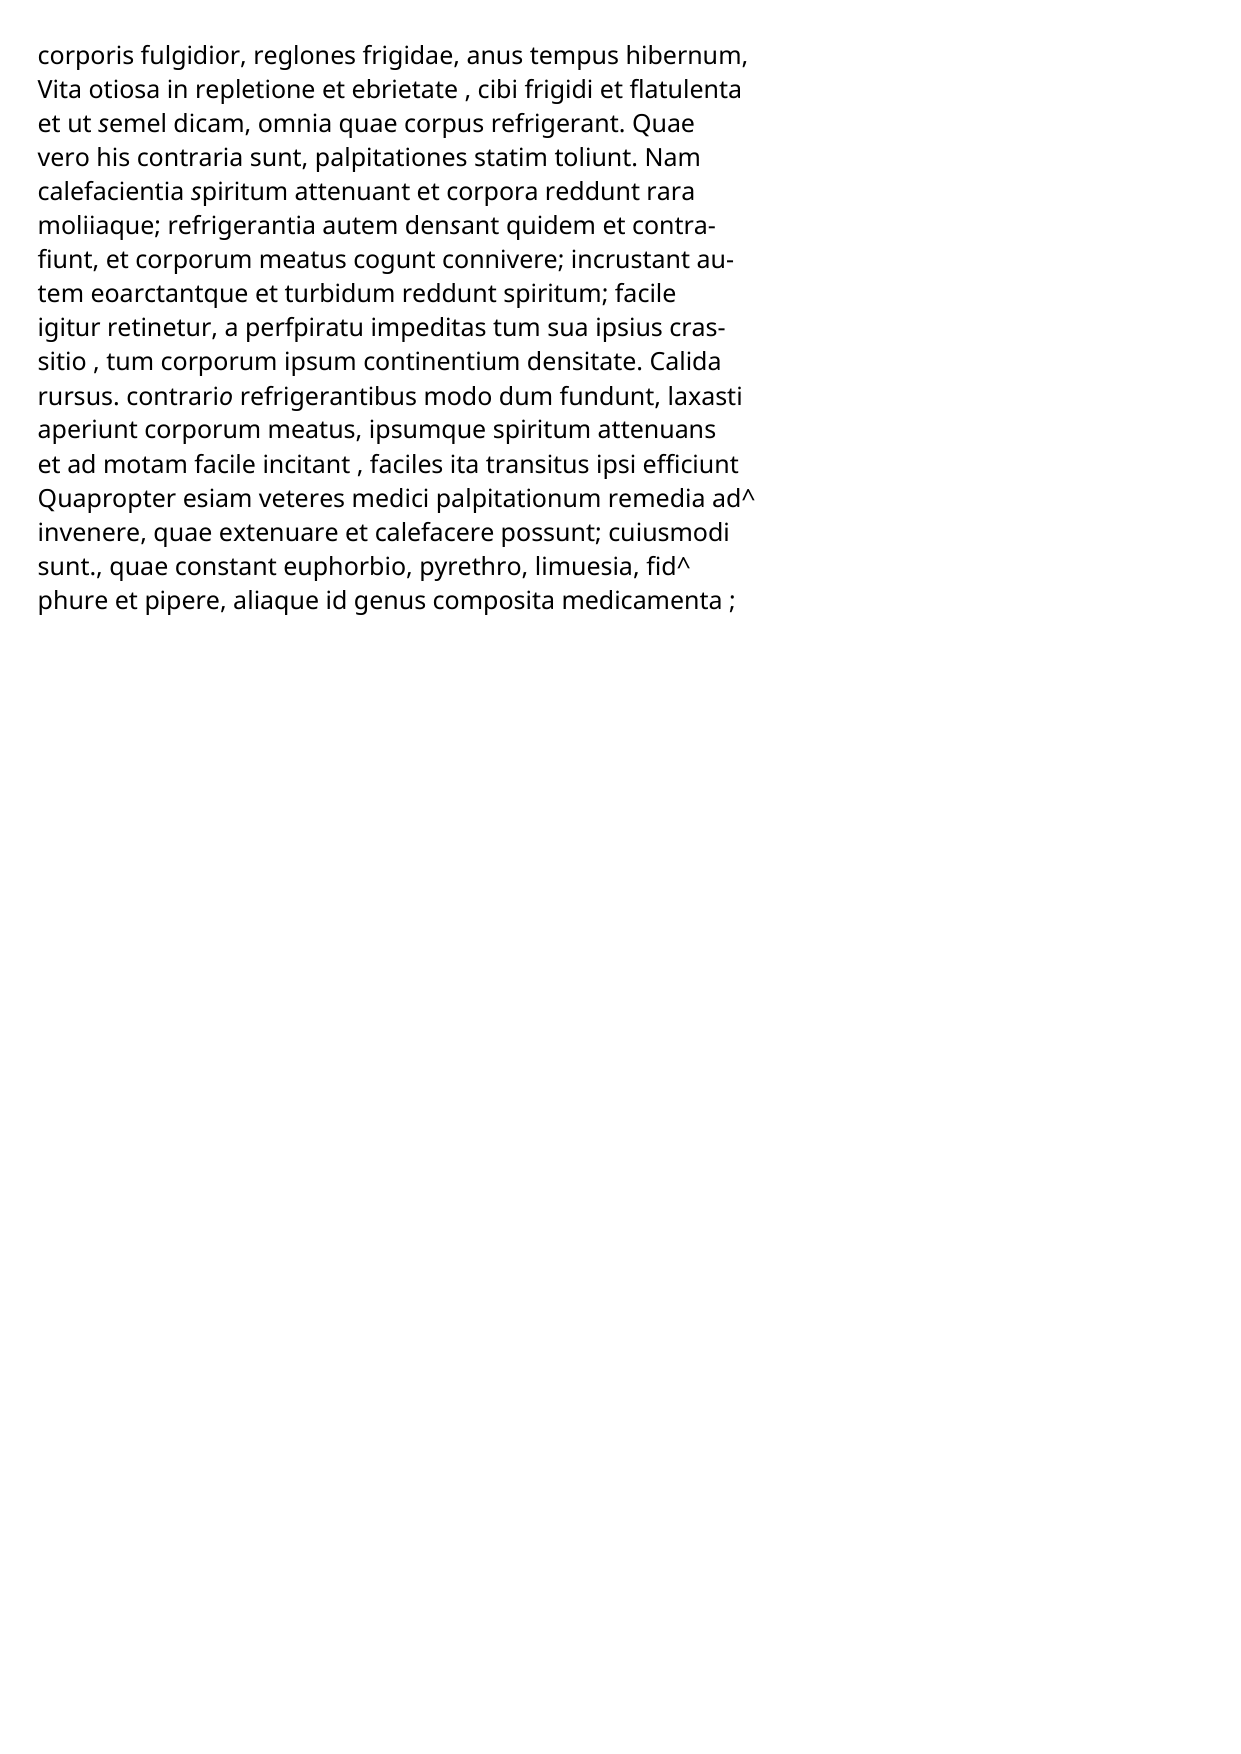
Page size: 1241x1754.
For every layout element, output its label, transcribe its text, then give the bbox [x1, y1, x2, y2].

text corporis fulgidior, reglones frigidae, anus tempus hibernum, Vita otiosa in repletione et ebrietate , cibi frigidi et flatulenta et ut semel dicam, omnia quae corpus refrigerant. Quae vero his contraria sunt, palpitationes statim toliunt. Nam calefacientia spiritum attenuant et corpora reddunt rara moliiaque; refrigerantia autem densant quidem et contra- fiunt, et corporum meatus cogunt connivere; incrustant au- tem eoarctantque et turbidum reddunt spiritum; facile igitur retinetur, a perfpiratu impeditas tum sua ipsius cras- sitio , tum corporum ipsum continentium densitate. Calida rursus. contrario refrigerantibus modo dum fundunt, laxasti aperiunt corporum meatus, ipsumque spiritum attenuans et ad motam facile incitant , faciles ita transitus ipsi efficiunt Quapropter esiam veteres medici palpitationum remedia ad^ invenere, quae extenuare et calefacere possunt; cuiusmodi sunt., quae constant euphorbio, pyrethro, limuesia, fid^ phure et pipere, aliaque id genus composita medicamenta ; [37, 37, 1203, 617]
